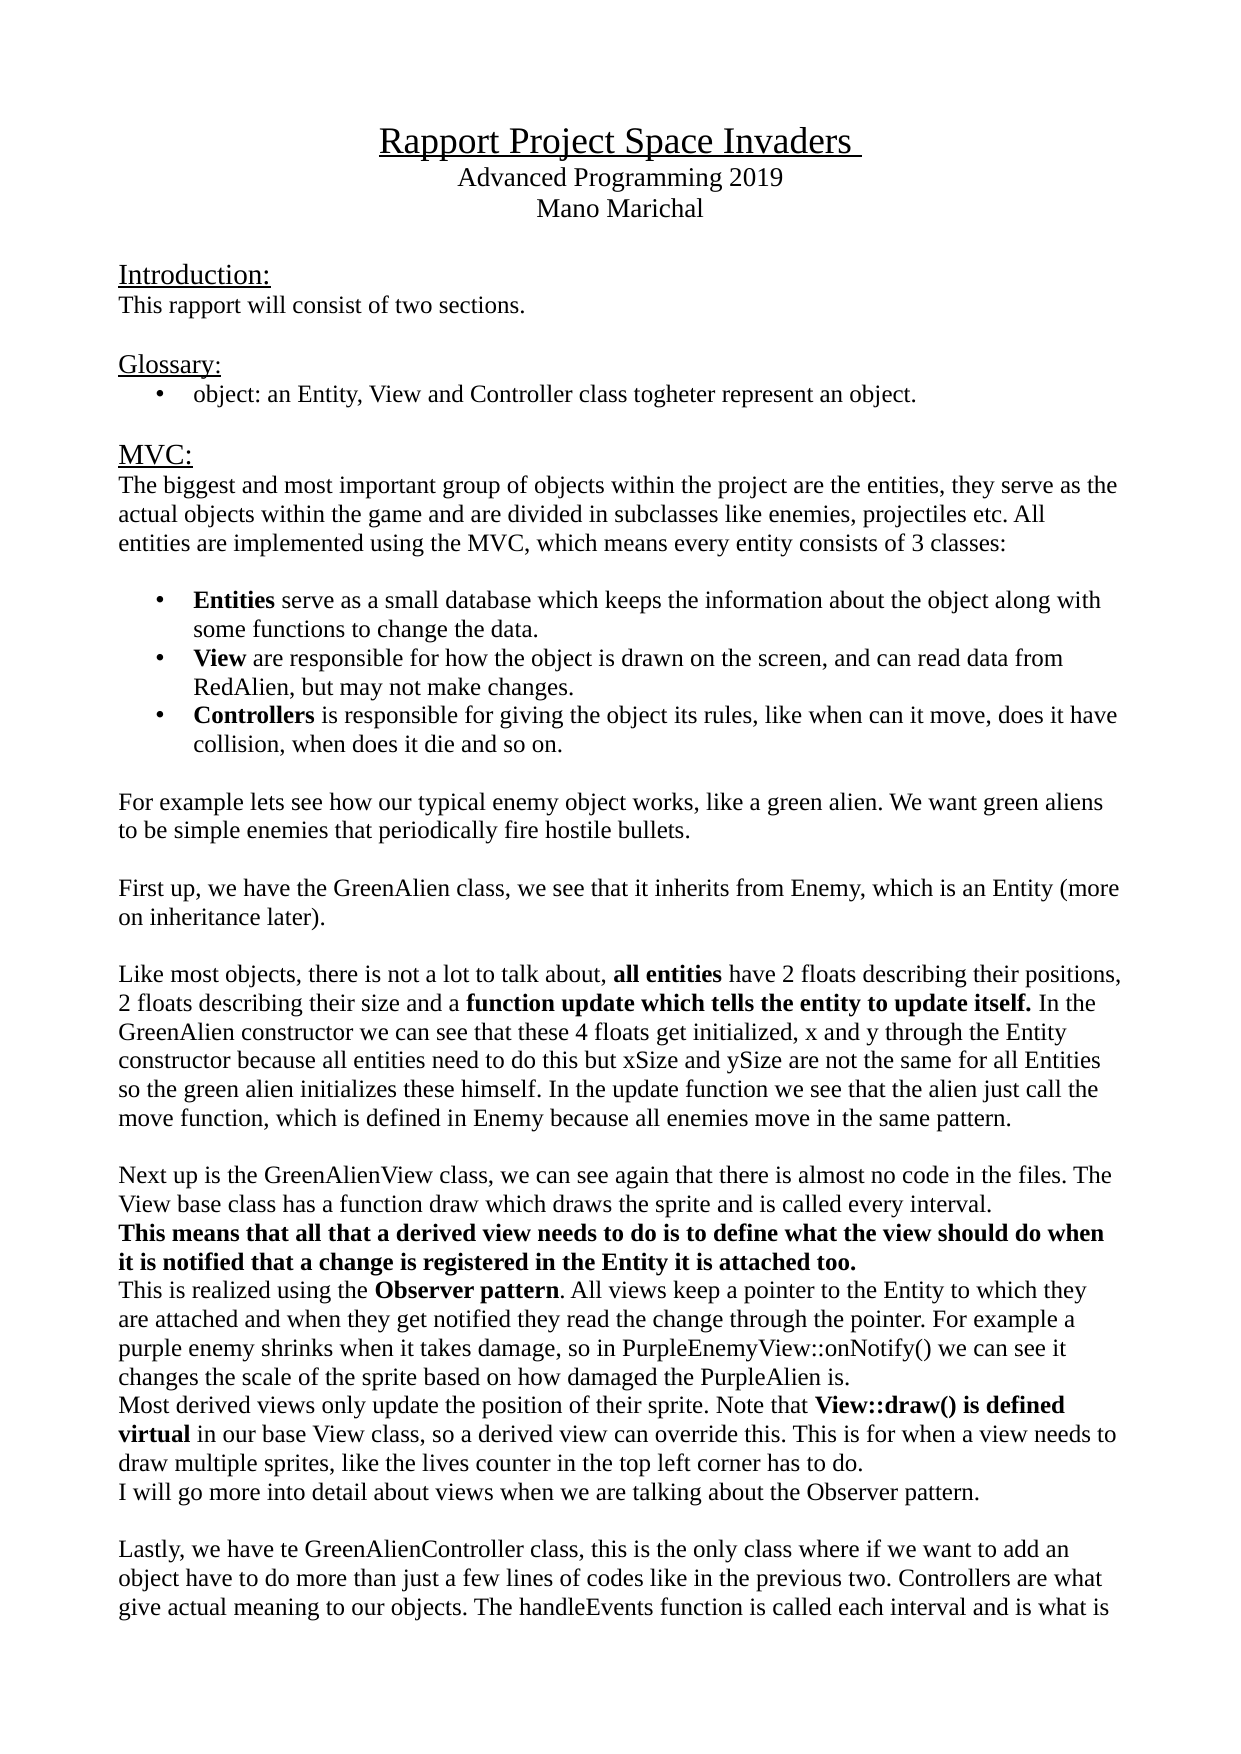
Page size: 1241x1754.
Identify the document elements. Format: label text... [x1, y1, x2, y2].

text Most derived views only update the position of their sprite. Note that View::draw() is defined virtual in our base View class, so a derived view can override this. This is for when a view needs to draw multiple sprites, like the lives counter in the top left corner has to do. [118, 1390, 1122, 1477]
text Introduction: [118, 257, 1122, 291]
text Lastly, we have te GreenAlienController class, this is the only class where if we want to add an object have to do more than just a few lines of codes like in the previous two. Controllers are what give actual meaning to our objects. The handleEvents function is called each interval and is what is [118, 1534, 1122, 1620]
text This rapport will consist of two sections. [118, 291, 1122, 319]
text Rapport Project Space Invaders [118, 118, 1122, 161]
text Mano Marichal [118, 192, 1122, 223]
text The biggest and most important group of objects within the project are the entities, they serve as the actual objects within the game and are divided in subclasses like enemies, projectiles etc. All entities are implemented using the MVC, which means every entity consists of 3 classes: [118, 470, 1122, 557]
text First up, we have the GreenAlien class, we see that it inherits from Enemy, which is an Entity (more on inheritance later). [118, 873, 1122, 930]
list Controllers is responsible for giving the object its rules, like when can it move, does it have collision, when does it die and so on. [156, 700, 1122, 758]
text Like most objects, there is not a lot to talk about, all entities have 2 floats describing their positions, 2 floats describing their size and a function update which tells the entity to update itself. In the GreenAlien constructor we can see that these 4 floats get initialized, x and y through the Entity constructor because all entities need to do this but xSize and ySize are not the same for all Entities so the green alien initializes these himself. In the update function we see that the alien just call the move function, which is defined in Enemy because all enemies move in the same pattern. [118, 959, 1122, 1132]
text This is realized using the Observer pattern. All views keep a pointer to the Entity to which they are attached and when they get notified they read the change through the pointer. For example a purple enemy shrinks when it takes damage, so in PurpleEnemyView::onNotify() we can see it changes the scale of the sprite based on how damaged the PurpleAlien is. [118, 1275, 1122, 1390]
list object: an Entity, View and Controller class togheter represent an object. [156, 379, 1122, 408]
text For example lets see how our typical enemy object works, like a green alien. We want green aliens to be simple enemies that periodically fire hostile bullets. [118, 787, 1122, 844]
text Next up is the GreenAlienView class, we can see again that there is almost no code in the files. The View base class has a function draw which draws the sprite and is called every interval. [118, 1160, 1122, 1218]
text MVC: [118, 437, 1122, 470]
list View are responsible for how the object is drawn on the screen, and can read data from RedAlien, but may not make changes. [156, 643, 1122, 700]
text I will go more into detail about views when we are talking about the Observer pattern. [118, 1477, 1122, 1505]
text This means that all that a derived view needs to do is to define what the view should do when it is notified that a change is registered in the Entity it is attached too. [118, 1218, 1122, 1275]
text Advanced Programming 2019 [118, 161, 1122, 192]
text Glossary: [118, 348, 1122, 379]
list Entities serve as a small database which keeps the information about the object along with some functions to change the data. [156, 585, 1122, 643]
